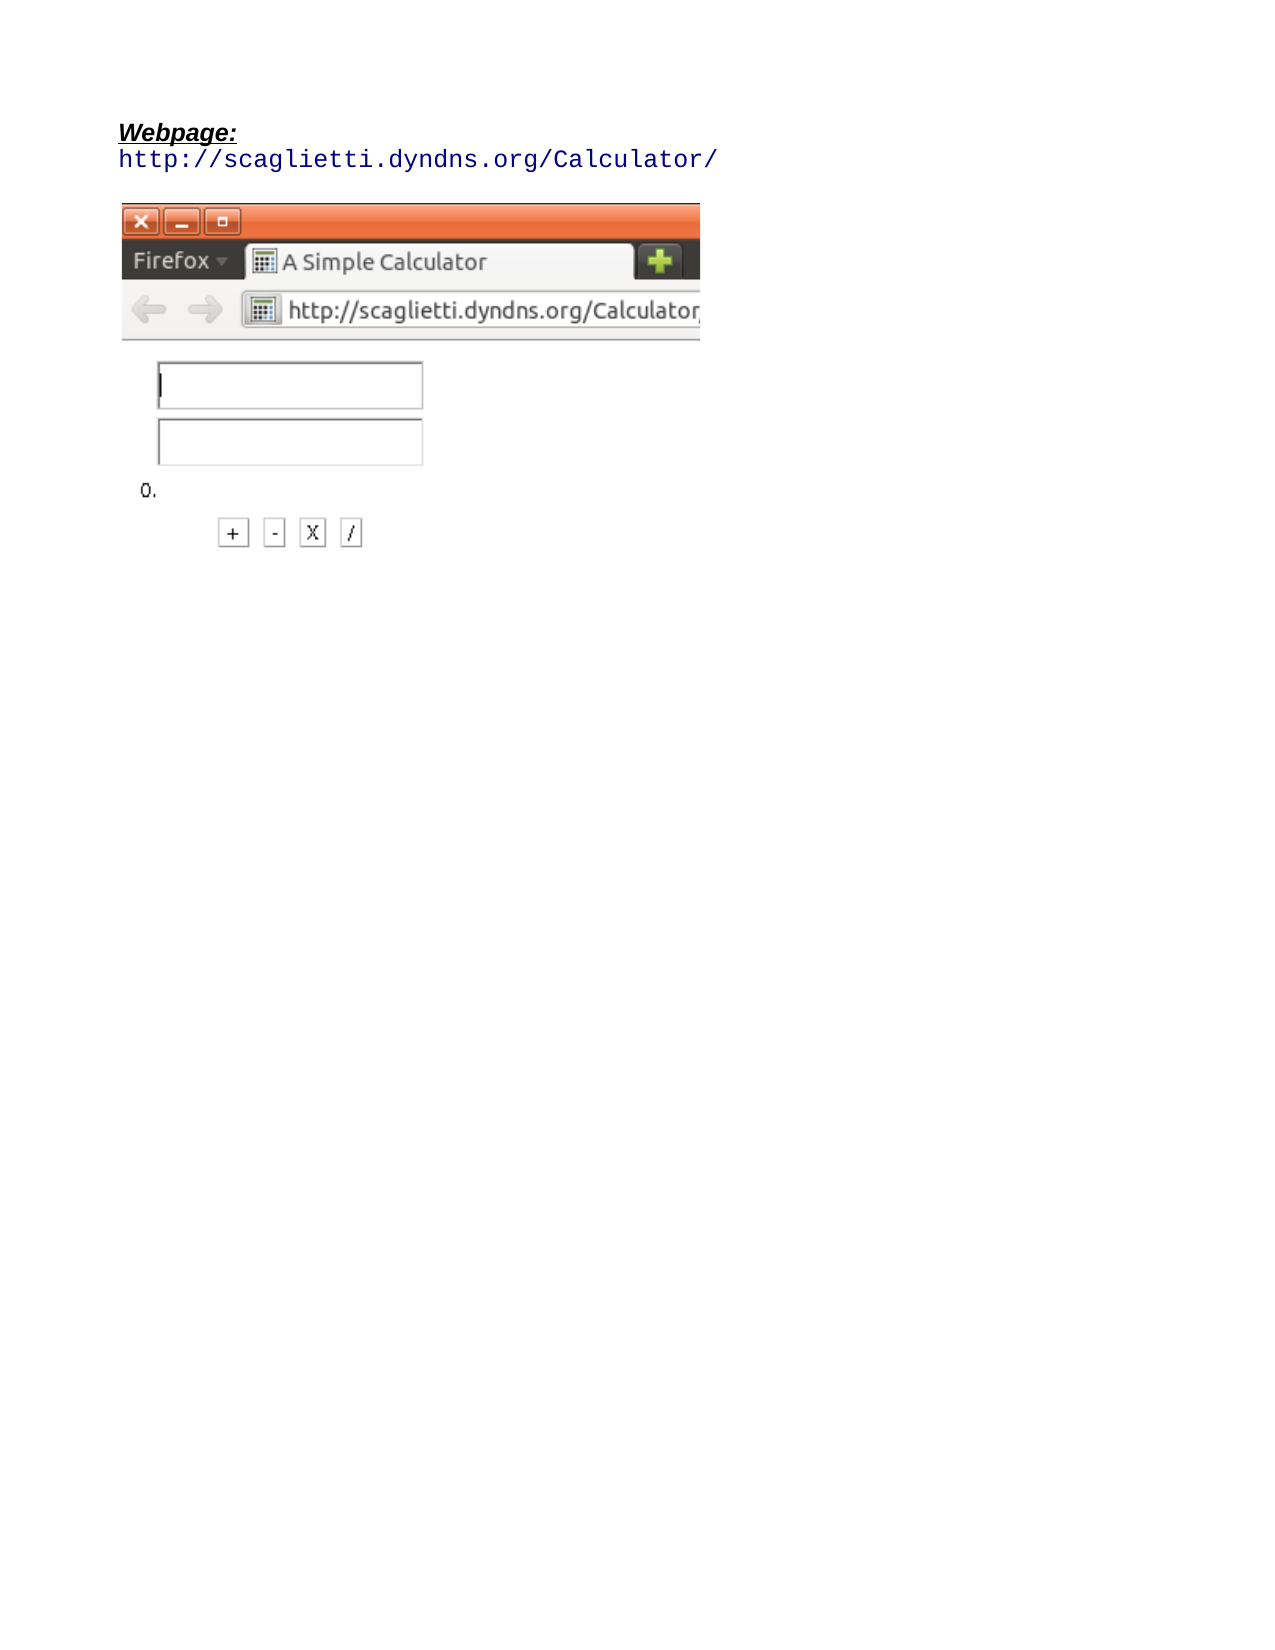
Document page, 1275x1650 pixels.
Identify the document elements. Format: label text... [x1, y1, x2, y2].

text http://scaglietti.dyndns.org/Calculator/ [118, 147, 1157, 175]
picture [121, 203, 700, 582]
text Webpage: [118, 118, 1157, 147]
